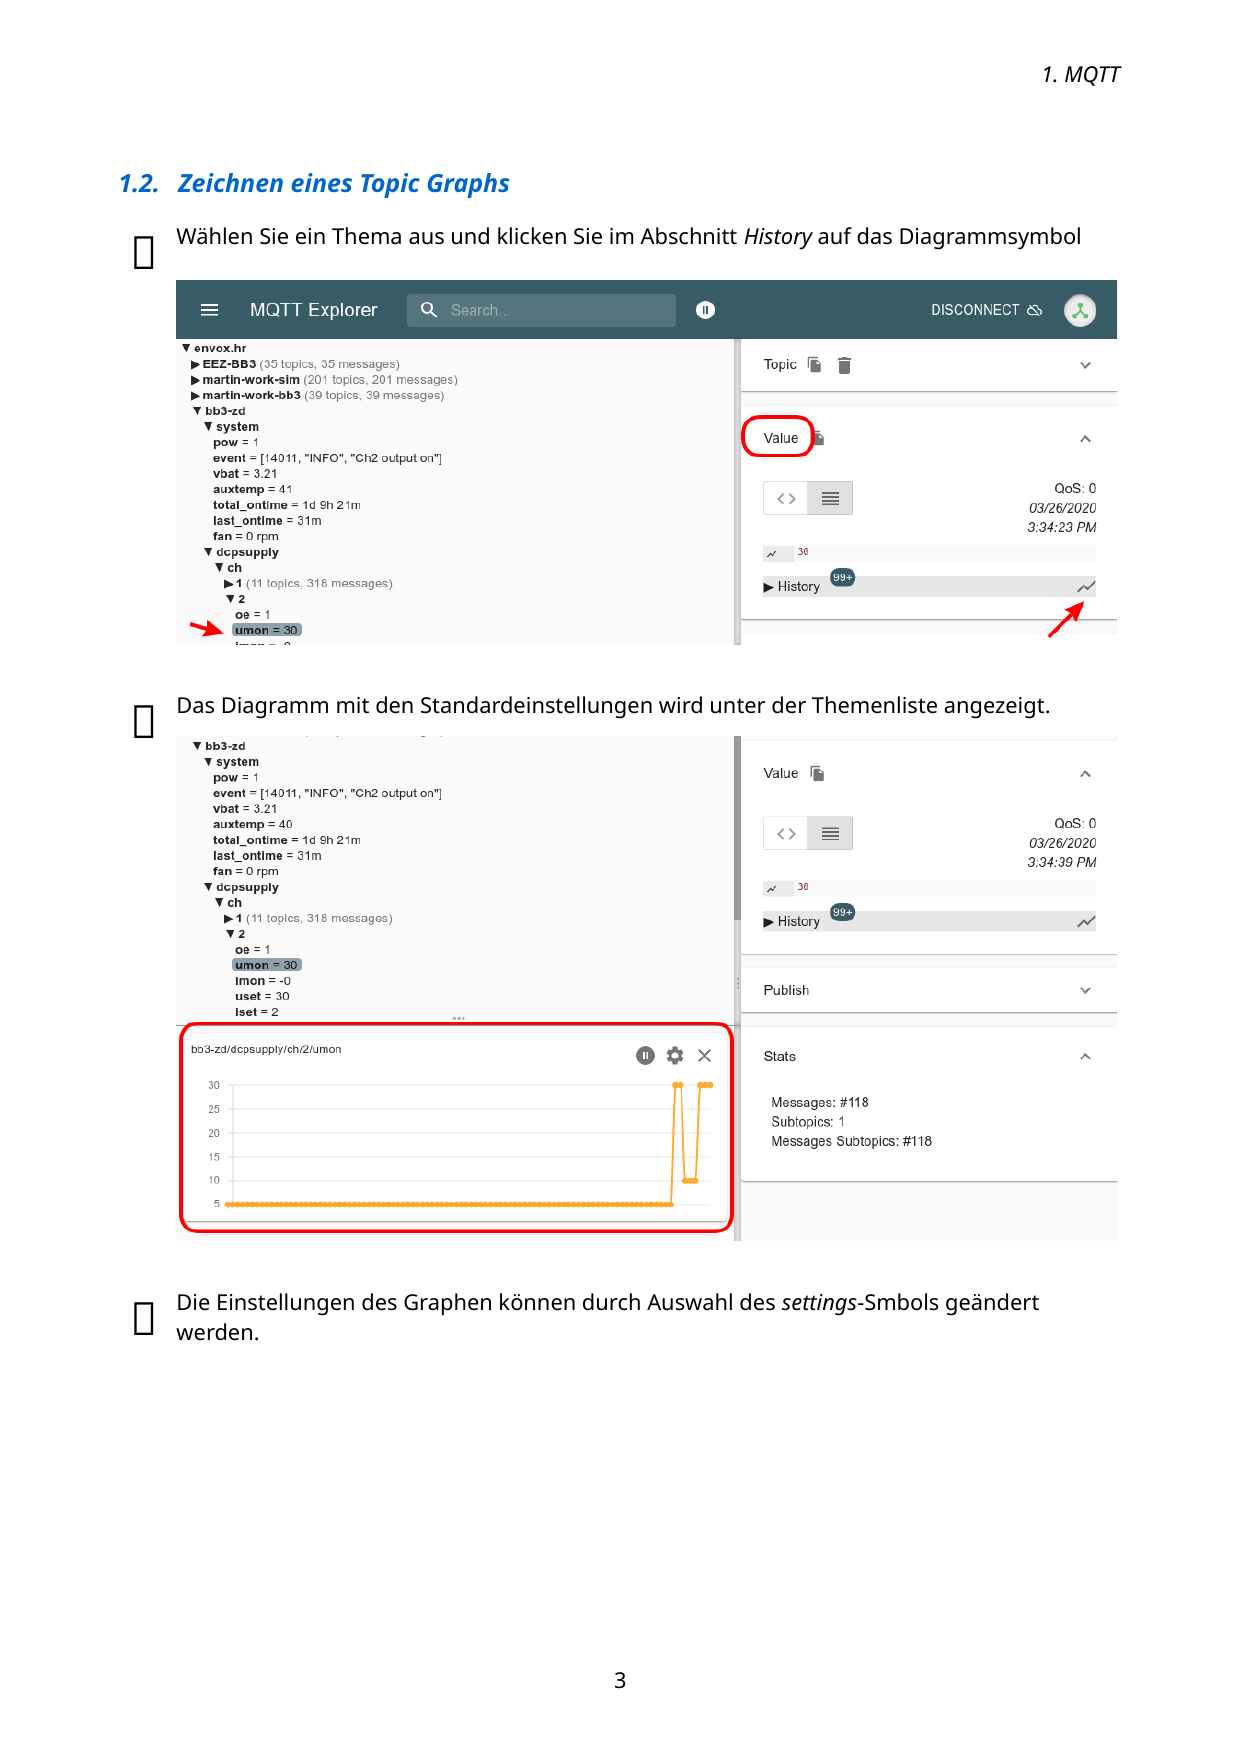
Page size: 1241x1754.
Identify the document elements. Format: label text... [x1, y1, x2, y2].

table_header  [118, 684, 170, 1264]
table_header  [118, 1281, 170, 1369]
subtitle Zeichnen eines Topic Graphs [118, 166, 1122, 200]
table_header Wählen Sie ein Thema aus und klicken Sie im Abschnitt History auf das Diagrammsymbol [170, 215, 1123, 667]
table_header Das Diagramm mit den Standardeinstellungen wird unter der Themenliste angezeigt. [170, 684, 1123, 1264]
picture [176, 736, 1118, 1241]
table_header  [118, 215, 170, 667]
table_header Die Einstellungen des Graphen können durch Auswahl des settings-Smbols geändert werden. [170, 1281, 1123, 1369]
picture [176, 280, 1118, 645]
